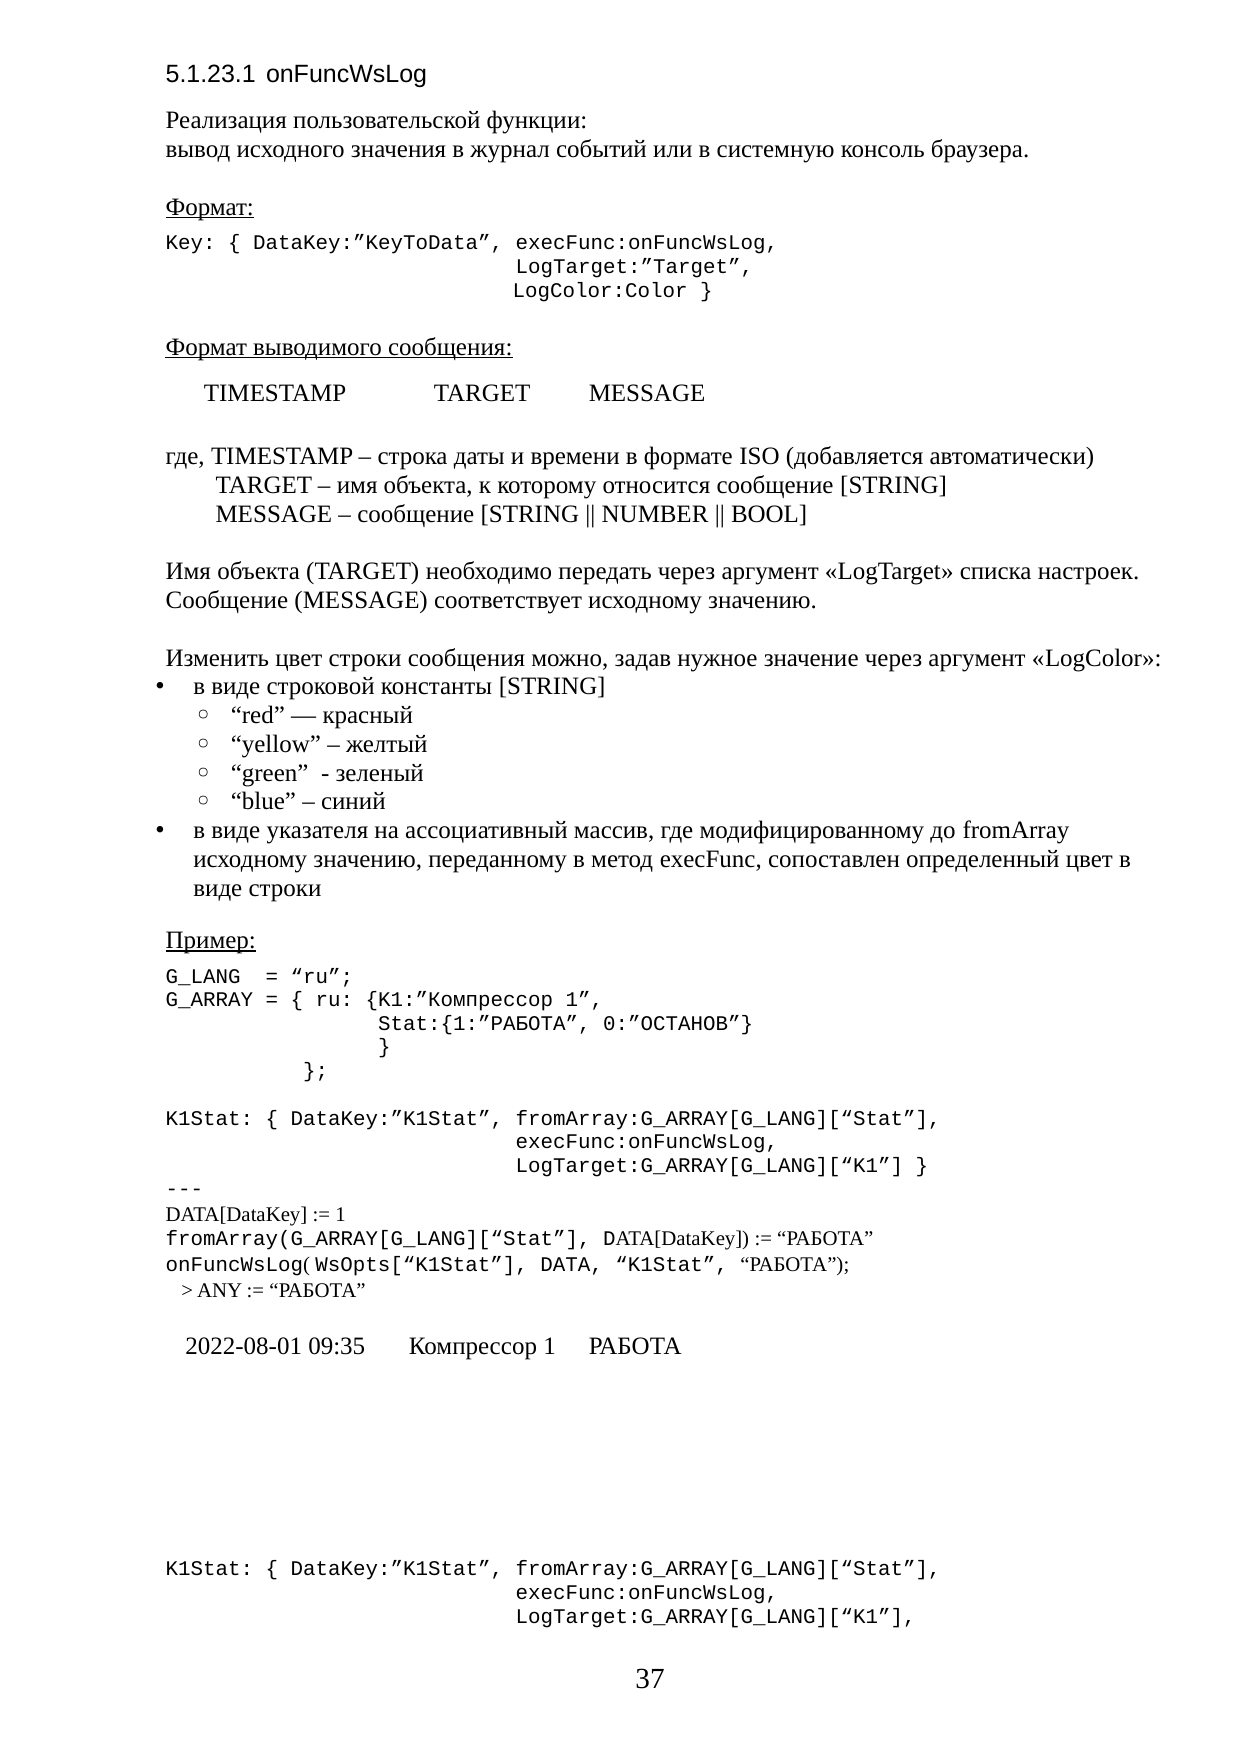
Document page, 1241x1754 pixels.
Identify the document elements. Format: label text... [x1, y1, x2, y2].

text } [118, 1037, 1181, 1060]
text LogTarget:G_ARRAY[G_LANG][“K1”] } [118, 1155, 1181, 1178]
text > ANY := “РАБОТА” [118, 1278, 1181, 1302]
text K1Stat: { DataKey:”K1Stat”, fromArray:G_ARRAY[G_LANG][“Stat”], [118, 1558, 1181, 1582]
table_header РАБОТА [583, 1326, 1181, 1366]
text TARGET – имя объекта, к которому относится сообщение [STRING] [118, 470, 1181, 499]
text --- [118, 1178, 1181, 1202]
text MESSAGE – сообщение [STRING || NUMBER || BOOL] [118, 499, 1181, 528]
text вывод исходного значения в журнал событий или в системную консоль браузера. [118, 134, 1181, 163]
subtitle onFuncWsLog [118, 59, 1181, 88]
text fromArray(G_ARRAY[G_LANG][“Stat”], DATA[DataKey]) := “РАБОТА” [118, 1226, 1181, 1252]
text LogTarget:”Target”, [118, 256, 1181, 279]
table_header 2022-08-01 09:35 [169, 1326, 381, 1366]
list в виде строковой константы [STRING] [156, 671, 1181, 700]
text Сообщение (MESSAGE) соответствует исходному значению. [118, 585, 1181, 614]
text LogColor:Color } [118, 279, 1181, 303]
text Формат: [118, 192, 1181, 221]
text }; [118, 1060, 1181, 1084]
text Реализация пользовательской функции: [118, 106, 1181, 134]
list “green” - зеленый [193, 758, 1181, 786]
text LogTarget:G_ARRAY[G_LANG][“K1”], [118, 1606, 1181, 1629]
text execFunc:onFuncWsLog, [118, 1582, 1181, 1606]
text Формат выводимого сообщения: [118, 332, 1181, 361]
text G_LANG = “ru”; [118, 966, 1181, 989]
text где, TIMESTAMP – строка даты и времени в формате ISO (добавляется автоматически) [118, 441, 1181, 470]
text Key: { DataKey:”KeyToData”, execFunc:onFuncWsLog, [118, 232, 1181, 256]
list “red” — красный [193, 700, 1181, 729]
text Stat:{1:”РАБОТА”, 0:”ОСТАНОВ”} [118, 1013, 1181, 1037]
text Имя объекта (TARGET) необходимо передать через аргумент «LogTarget» списка настроек. [118, 556, 1181, 585]
table_header TARGET [381, 373, 583, 413]
text onFuncWsLog( WsOpts[“K1Stat”], DATA, “K1Stat”, “РАБОТА”); [118, 1252, 1181, 1278]
text DATA[DataKey] := 1 [118, 1202, 1181, 1226]
table_header Компрессор 1 [381, 1326, 583, 1366]
text K1Stat: { DataKey:”K1Stat”, fromArray:G_ARRAY[G_LANG][“Stat”], [118, 1107, 1181, 1131]
table_header TIMESTAMP [169, 373, 381, 413]
text Изменить цвет строки сообщения можно, задав нужное значение через аргумент «LogColor»: [118, 643, 1181, 671]
text execFunc:onFuncWsLog, [118, 1131, 1181, 1155]
list “yellow” – желтый [193, 729, 1181, 758]
text G_ARRAY = { ru: {K1:”Компрессор 1”, [118, 989, 1181, 1013]
table_header MESSAGE [583, 373, 1181, 413]
text Пример: [118, 925, 1181, 954]
list в виде указателя на ассоциативный массив, где модифицированному до fromArray исходному значению, переданному в метод execFunc, сопоставлен определенный цвет в виде строки [156, 815, 1181, 901]
list “blue” – синий [193, 786, 1181, 815]
